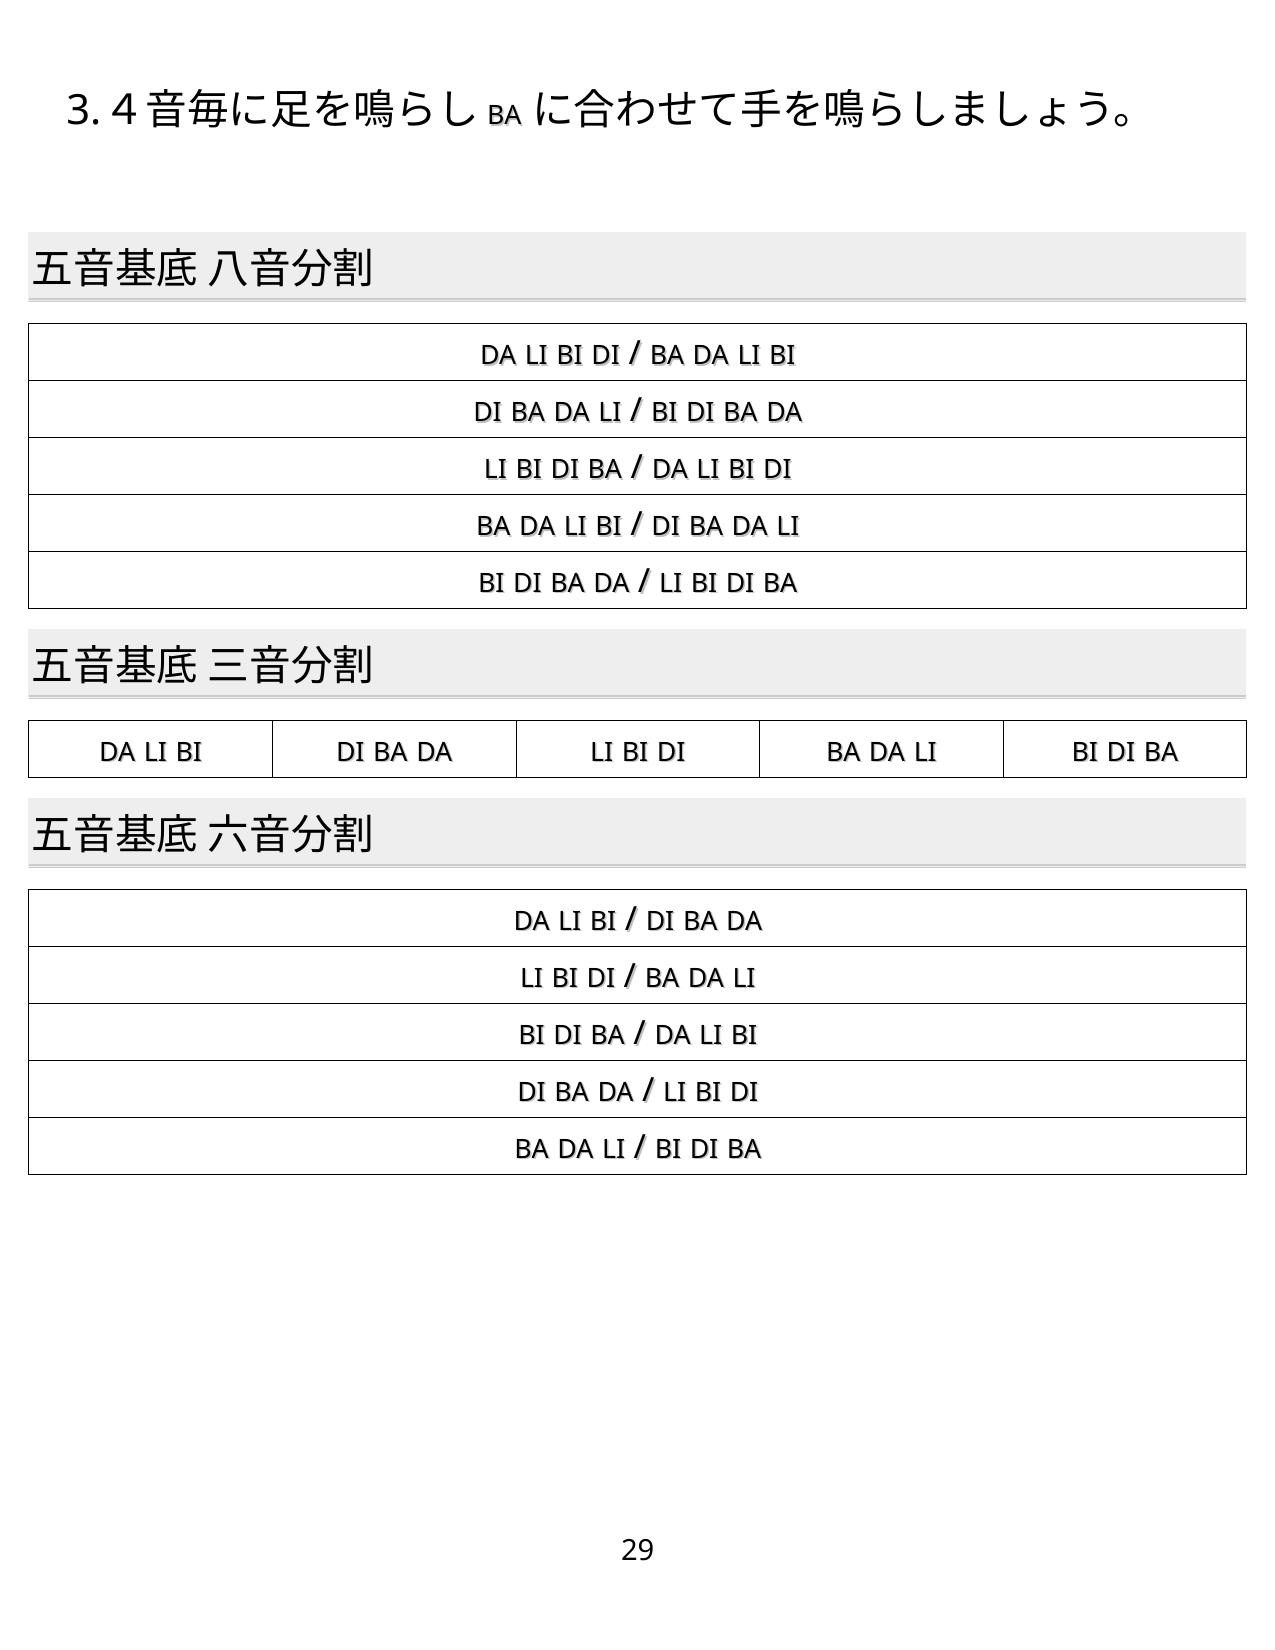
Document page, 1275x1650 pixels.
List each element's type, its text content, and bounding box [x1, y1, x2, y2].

table_cell ba da li bi / di ba da li [29, 495, 1246, 551]
table_cell li bi di / ba da li [29, 947, 1246, 1003]
table_cell di ba da / li bi di [29, 1061, 1246, 1117]
list ４音毎に足を鳴らしba に合わせて手を鳴らしましょう。 [66, 76, 1246, 137]
table_header da li bi [29, 721, 272, 777]
table_header da li bi di / ba da li bi [29, 324, 1246, 380]
table_cell bi di ba / da li bi [29, 1004, 1246, 1060]
table_cell di ba da li / bi di ba da [29, 381, 1246, 437]
table_cell li bi di ba / da li bi di [29, 438, 1246, 494]
subtitle 五音基底 六音分割 [28, 798, 1246, 867]
table_header di ba da [273, 721, 516, 777]
table_header da li bi / di ba da [29, 890, 1246, 946]
subtitle 五音基底 三音分割 [28, 629, 1246, 698]
table_header bi di ba [1004, 721, 1246, 777]
subtitle 五音基底 八音分割 [28, 232, 1246, 302]
table_header li bi di [517, 721, 759, 777]
table_cell ba da li / bi di ba [29, 1118, 1246, 1174]
table_header ba da li [760, 721, 1003, 777]
table_cell bi di ba da / li bi di ba [29, 552, 1246, 608]
